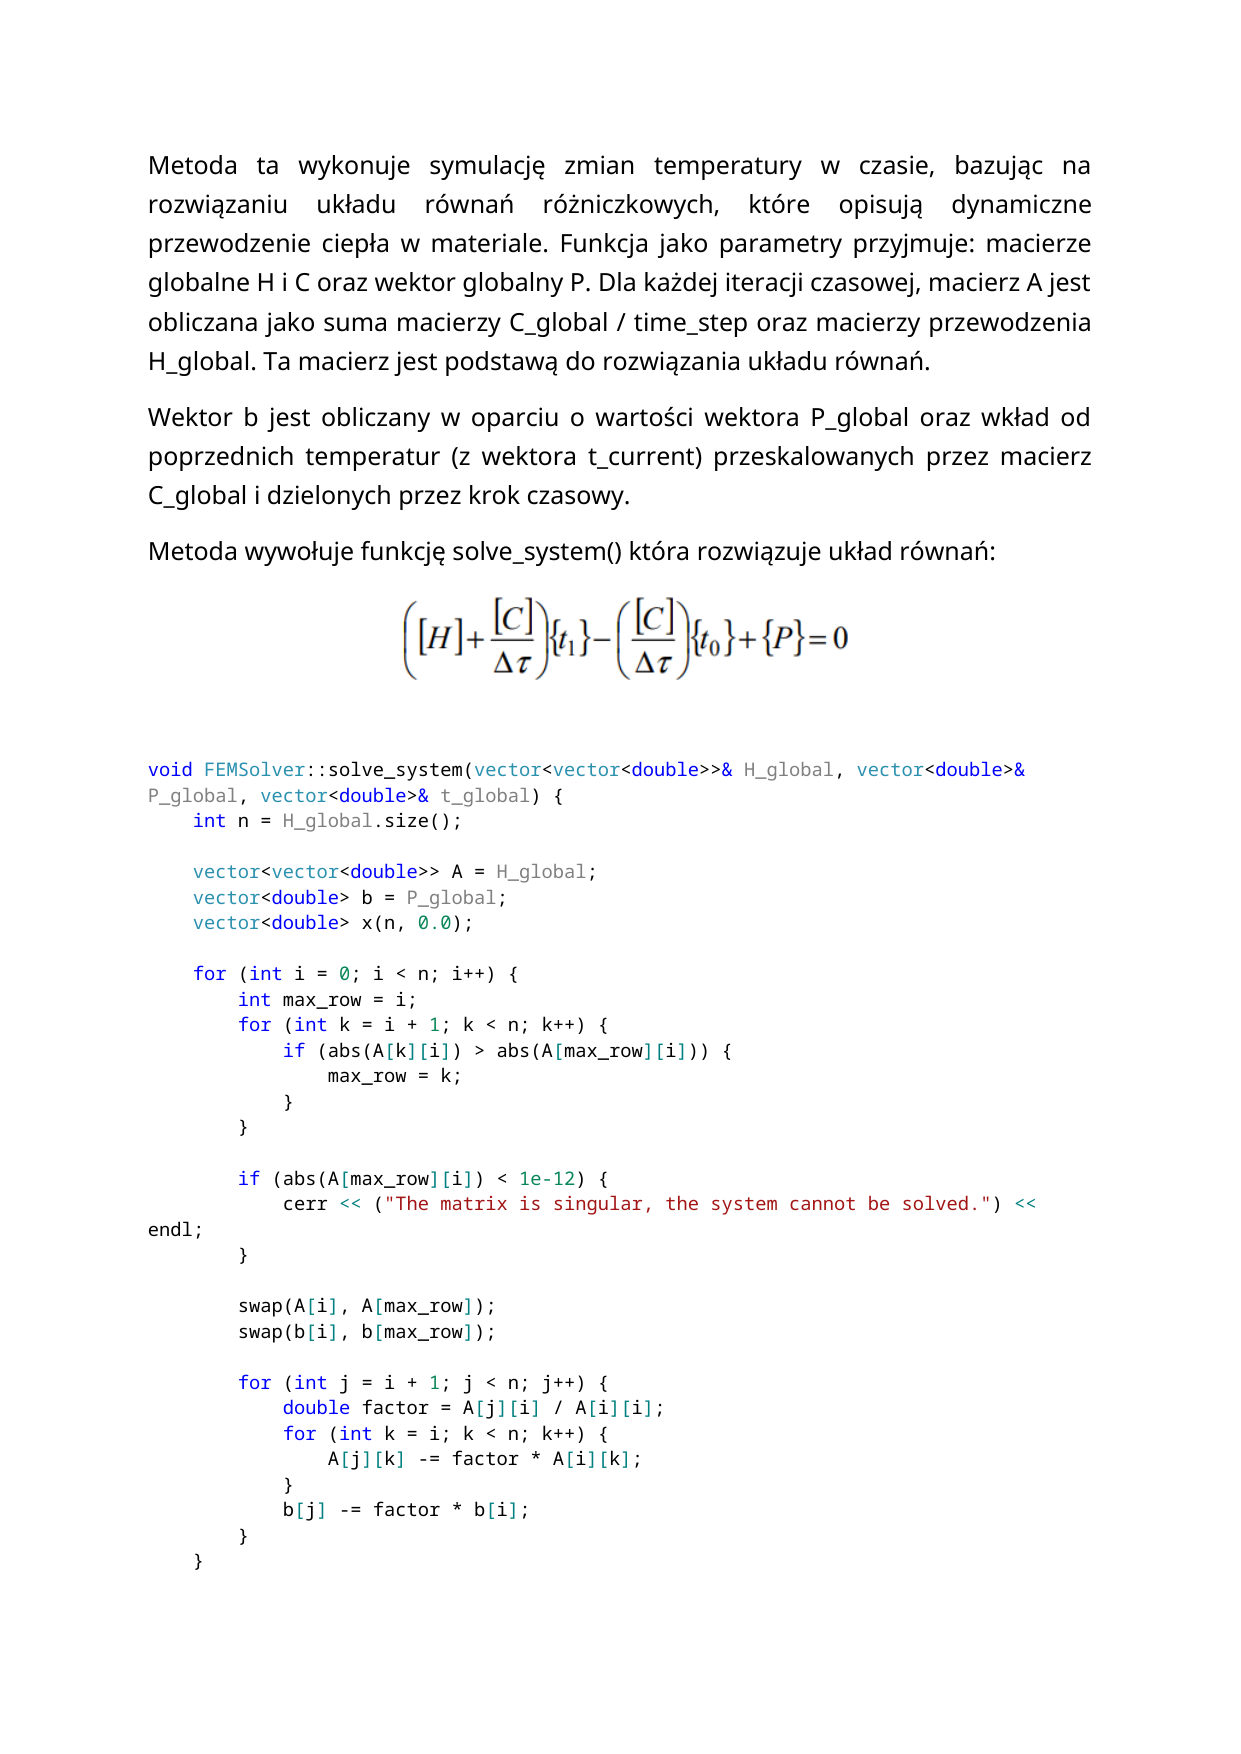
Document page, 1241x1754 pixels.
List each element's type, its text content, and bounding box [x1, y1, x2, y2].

text } [148, 1241, 1093, 1267]
text double factor = A[j][i] / A[i][i]; [148, 1394, 1093, 1420]
text A[j][k] -= factor * A[i][k]; [148, 1446, 1093, 1471]
text vector<double> b = P_global; [148, 884, 1093, 909]
text for (int i = 0; i < n; i++) { [148, 961, 1093, 986]
text void FEMSolver::solve_system(vector<vector<double>>& H_global, vector<double>& P_global, vector<double>& t_global) { [148, 756, 1093, 807]
text } [148, 1548, 1093, 1573]
text b[j] -= factor * b[i]; [148, 1497, 1093, 1522]
text for (int k = i + 1; k < n; k++) { [148, 1012, 1093, 1037]
text if (abs(A[k][i]) > abs(A[max_row][i])) { [148, 1037, 1093, 1063]
text cerr << ("The matrix is singular, the system cannot be solved.") << endl; [148, 1190, 1093, 1241]
text vector<vector<double>> A = H_global; [148, 858, 1093, 884]
text int max_row = i; [148, 986, 1093, 1012]
text Wektor b jest obliczany w oparciu o wartości wektora P_global oraz wkład od poprzednich temperatur (z wektora t_current) przeskalowanych przez macierz C_global i dzielonych przez krok czasowy. [148, 399, 1093, 512]
text max_row = k; [148, 1063, 1093, 1088]
text } [148, 1088, 1093, 1114]
text for (int j = i + 1; j < n; j++) { [148, 1369, 1093, 1394]
text swap(b[i], b[max_row]); [148, 1318, 1093, 1343]
text Metoda ta wykonuje symulację zmian temperatury w czasie, bazując na rozwiązaniu układu równań różniczkowych, które opisują dynamiczne przewodzenie ciepła w materiale. Funkcja jako parametry przyjmuje: macierze globalne H i C oraz wektor globalny P. Dla każdej iteracji czasowej, macierz A jest obliczana jako suma macierzy C_global / time_step oraz macierzy przewodzenia H_global. Ta macierz jest podstawą do rozwiązania układu równań. [148, 148, 1093, 377]
text } [148, 1471, 1093, 1497]
text } [148, 1522, 1093, 1548]
text int n = H_global.size(); [148, 807, 1093, 833]
text vector<double> x(n, 0.0); [148, 909, 1093, 935]
text if (abs(A[max_row][i]) < 1e-12) { [148, 1165, 1093, 1190]
text for (int k = i; k < n; k++) { [148, 1420, 1093, 1446]
text } [148, 1114, 1093, 1139]
text Metoda wywołuje funkcję solve_system() która rozwiązuje układ równań: [148, 533, 1093, 567]
text swap(A[i], A[max_row]); [148, 1292, 1093, 1318]
